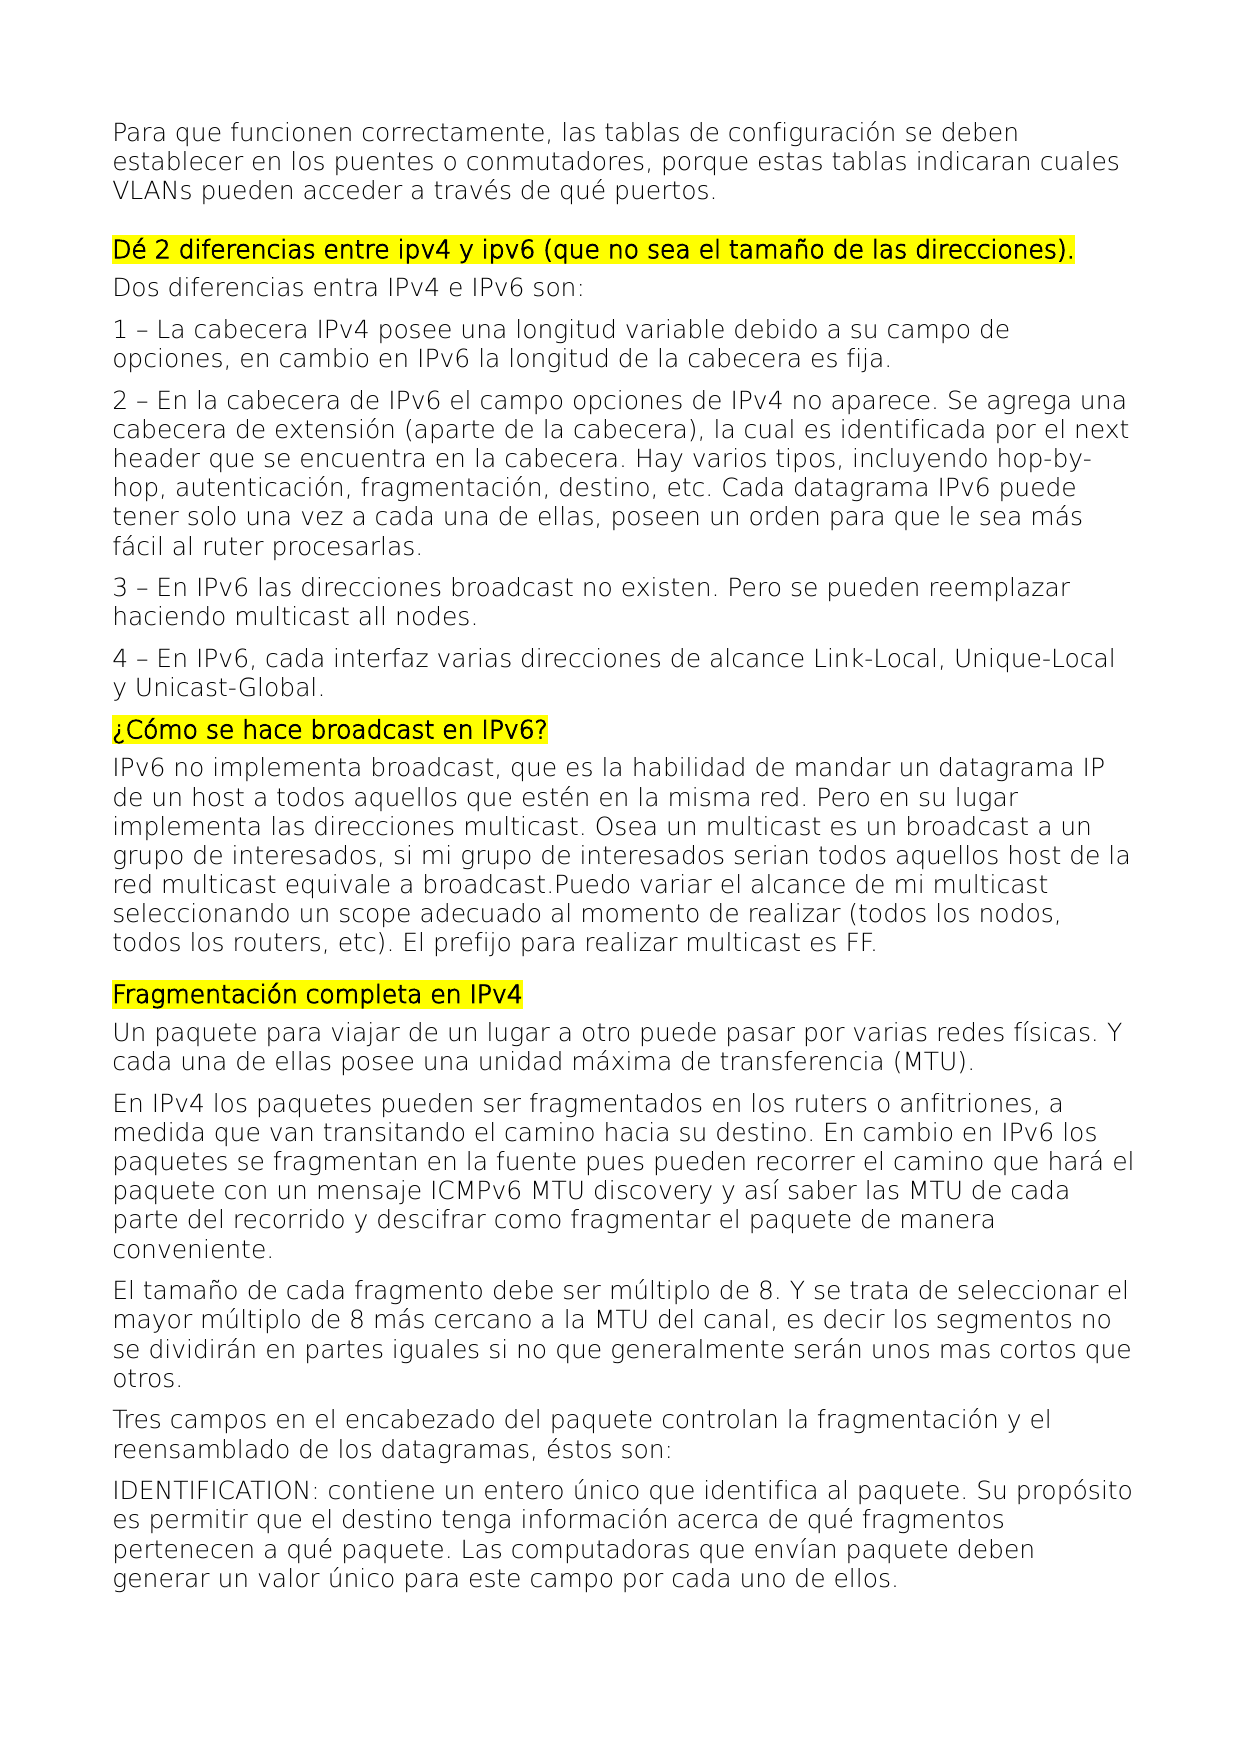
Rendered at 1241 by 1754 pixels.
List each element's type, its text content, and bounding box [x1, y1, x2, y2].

text ¿Cómo se hace broadcast en IPv6? [112, 715, 1137, 744]
text 3 – En IPv6 las direcciones broadcast no existen. Pero se pueden reemplazar haciendo multicast all nodes. [112, 573, 1137, 632]
text 2 – En la cabecera de IPv6 el campo opciones de IPv4 no aparece. Se agrega una cabecera de extensión (aparte de la cabecera), la cual es identificada por el next header que se encuentra en la cabecera. Hay varios tipos, incluyendo hop-by-hop, autenticación, fragmentación, destino, etc. Cada datagrama IPv6 puede tener solo una vez a cada una de ellas, poseen un orden para que le sea más fácil al ruter procesarlas. [112, 386, 1137, 561]
text IPv6 no implementa broadcast, que es la habilidad de mandar un datagrama IP de un host a todos aquellos que estén en la misma red. Pero en su lugar implementa las direcciones multicast. Osea un multicast es un broadcast a un grupo de interesados, si mi grupo de interesados serian todos aquellos host de la red multicast equivale a broadcast.Puedo variar el alcance de mi multicast seleccionando un scope adecuado al momento de realizar (todos los nodos, todos los routers, etc). El prefijo para realizar multicast es FF. [112, 753, 1137, 958]
text El tamaño de cada fragmento debe ser múltiplo de 8. Y se trata de seleccionar el mayor múltiplo de 8 más cercano a la MTU del canal, es decir los segmentos no se dividirán en partes iguales si no que generalmente serán unos mas cortos que otros. [112, 1276, 1137, 1393]
text En IPv4 los paquetes pueden ser fragmentados en los ruters o anfitriones, a medida que van transitando el camino hacia su destino. En cambio en IPv6 los paquetes se fragmentan en la fuente pues pueden recorrer el camino que hará el paquete con un mensaje ICMPv6 MTU discovery y así saber las MTU de cada parte del recorrido y descifrar como fragmentar el paquete de manera conveniente. [112, 1089, 1137, 1264]
text 4 – En IPv6, cada interfaz varias direcciones de alcance Link-Local, Unique-Local y Unicast-Global. [112, 644, 1137, 702]
text 1 – La cabecera IPv4 posee una longitud variable debido a su campo de opciones, en cambio en IPv6 la longitud de la cabecera es fija. [112, 315, 1137, 373]
text Tres campos en el encabezado del paquete controlan la fragmentación y el reensamblado de los datagramas, éstos son: [112, 1406, 1137, 1464]
text Un paquete para viajar de un lugar a otro puede pasar por varias redes físicas. Y cada una de ellas posee una unidad máxima de transferencia (MTU). [112, 1018, 1137, 1076]
text Dos diferencias entra IPv4 e IPv6 son: [112, 273, 1137, 302]
text IDENTIFICATION: contiene un entero único que identifica al paquete. Su propósito es permitir que el destino tenga información acerca de qué fragmentos pertenecen a qué paquete. Las computadoras que envían paquete deben generar un valor único para este campo por cada uno de ellos. [112, 1476, 1137, 1593]
text Fragmentación completa en IPv4 [112, 979, 1137, 1009]
text Dé 2 diferencias entre ipv4 y ipv6 (que no sea el tamaño de las direcciones). [112, 235, 1137, 264]
text Para que funcionen correctamente, las tablas de configuración se deben establecer en los puentes o conmutadores, porque estas tablas indicaran cuales VLANs pueden acceder a través de qué puertos. [112, 118, 1137, 206]
